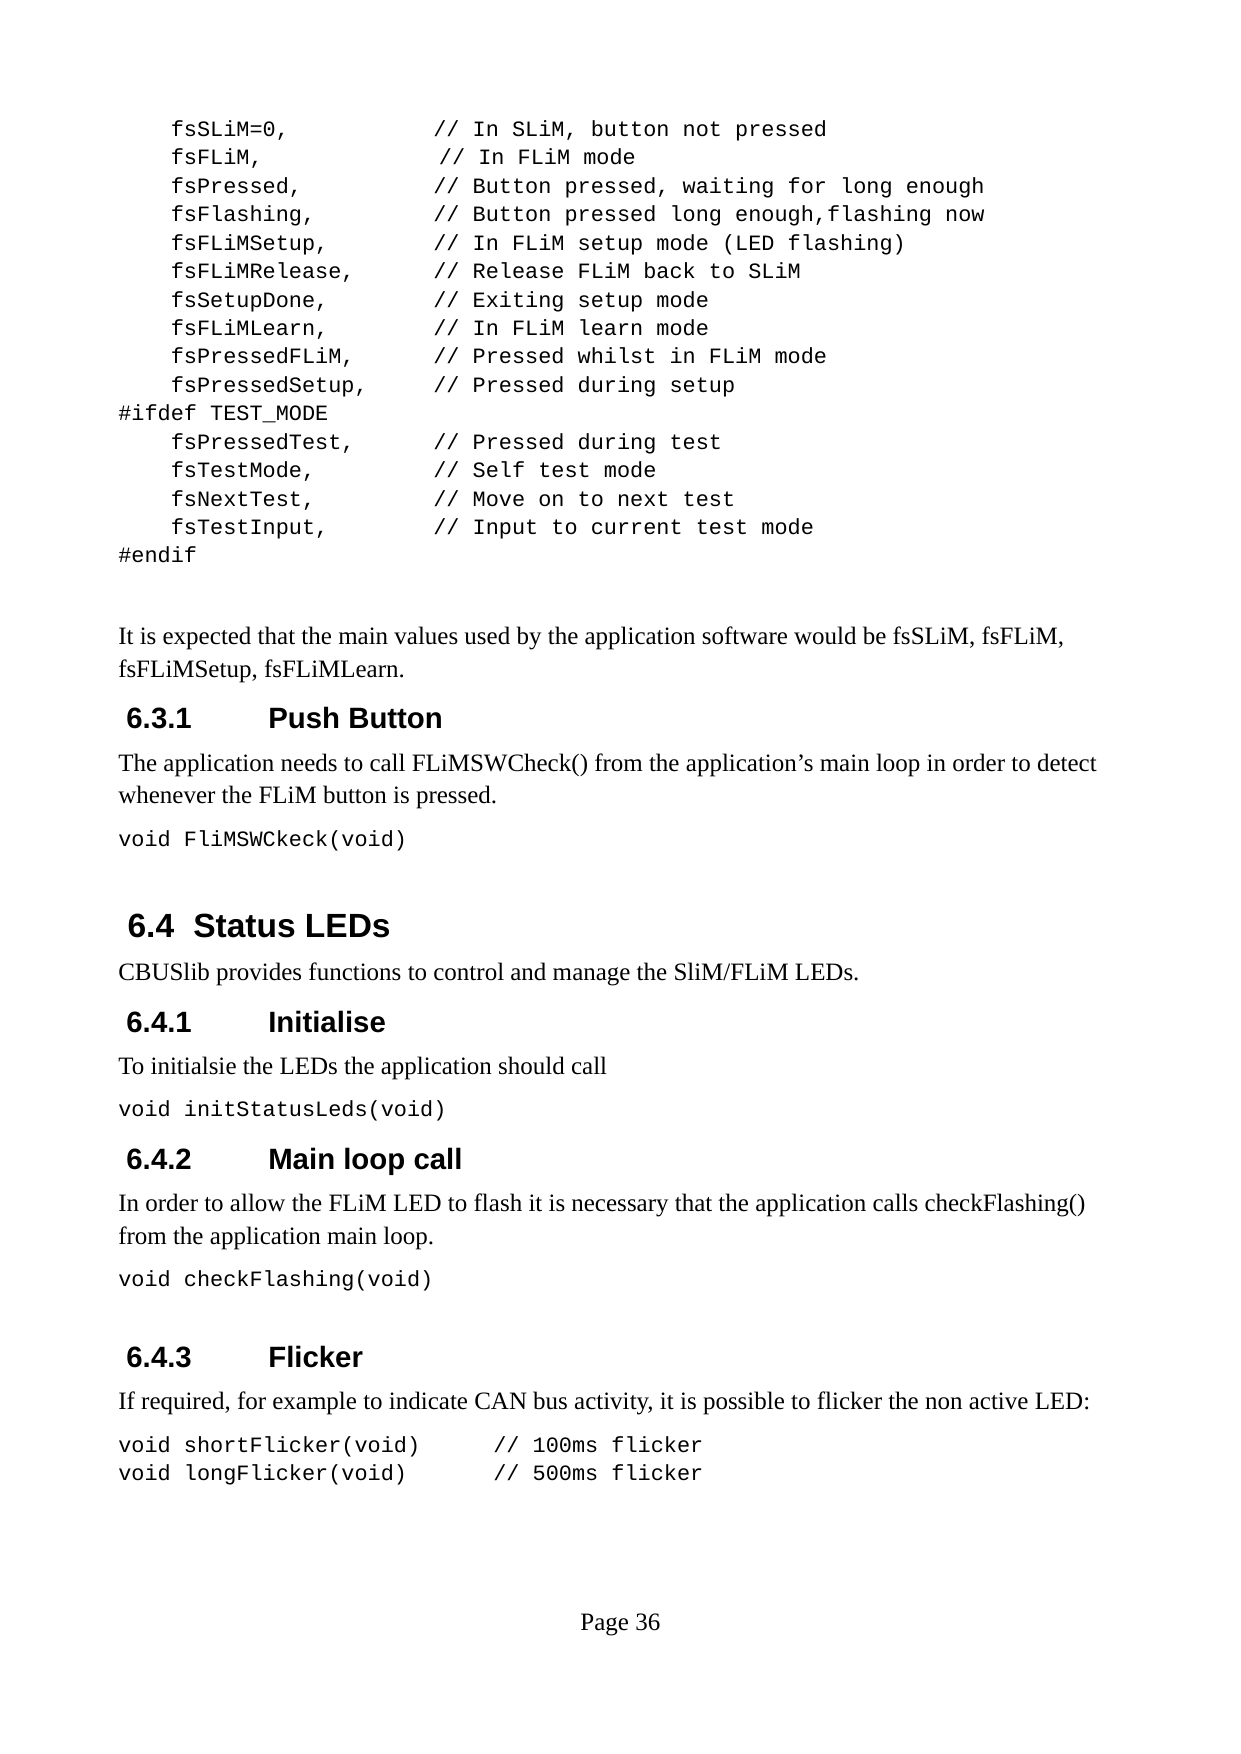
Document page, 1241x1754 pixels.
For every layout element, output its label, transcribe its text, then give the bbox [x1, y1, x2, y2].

text It is expected that the main values used by the application software would be fsSLiM, fsFLiM, fsFLiMSetup, fsFLiMLearn. [118, 621, 1122, 682]
text #ifdef TEST_MODE [118, 402, 1122, 427]
text fsPressedSetup, // Pressed during setup [118, 374, 1122, 399]
text In order to allow the FLiM LED to flash it is necessary that the application calls checkFlashing() from the application main loop. [118, 1188, 1122, 1249]
text fsFLiMLearn, // In FLiM learn mode [118, 317, 1122, 342]
text fsTestMode, // Self test mode [118, 459, 1122, 484]
text fsNextTest, // Move on to next test [118, 488, 1122, 513]
text fsFLiM, // In FLiM mode [118, 147, 1122, 171]
text fsFlashing, // Button pressed long enough,flashing now [118, 203, 1122, 228]
text fsFLiMSetup, // In FLiM setup mode (LED flashing) [118, 232, 1122, 257]
text void longFlicker(void) // 500ms flicker [118, 1462, 1122, 1487]
subtitle Flicker [118, 1340, 1122, 1374]
text fsSetupDone, // Exiting setup mode [118, 289, 1122, 313]
text #endif [118, 545, 1122, 569]
text fsTestInput, // Input to current test mode [118, 516, 1122, 541]
text The application needs to call FLiMSWCheck() from the application’s main loop in order to detect whenever the FLiM button is pressed. [118, 748, 1122, 809]
text fsPressed, // Button pressed, waiting for long enough [118, 175, 1122, 200]
text fsSLiM=0, // In SLiM, button not pressed [118, 118, 1122, 143]
text To initialsie the LEDs the application should call [118, 1051, 1122, 1080]
text void FliMSWCkeck(void) [118, 828, 1122, 853]
text void checkFlashing(void) [118, 1268, 1122, 1293]
text If required, for example to indicate CAN bus activity, it is possible to flicker the non active LED: [118, 1386, 1122, 1415]
text void initStatusLeds(void) [118, 1098, 1122, 1123]
subtitle Push Button [118, 701, 1122, 735]
text CBUSlib provides functions to control and manage the SliM/FLiM LEDs. [118, 957, 1122, 986]
text void shortFlicker(void) // 100ms flicker [118, 1434, 1122, 1458]
text fsFLiMRelease, // Release FLiM back to SLiM [118, 260, 1122, 285]
text fsPressedTest, // Pressed during test [118, 431, 1122, 456]
subtitle Initialise [118, 1005, 1122, 1038]
text fsPressedFLiM, // Pressed whilst in FLiM mode [118, 346, 1122, 370]
subtitle Status LEDs [118, 906, 1122, 944]
subtitle Main loop call [118, 1142, 1122, 1175]
